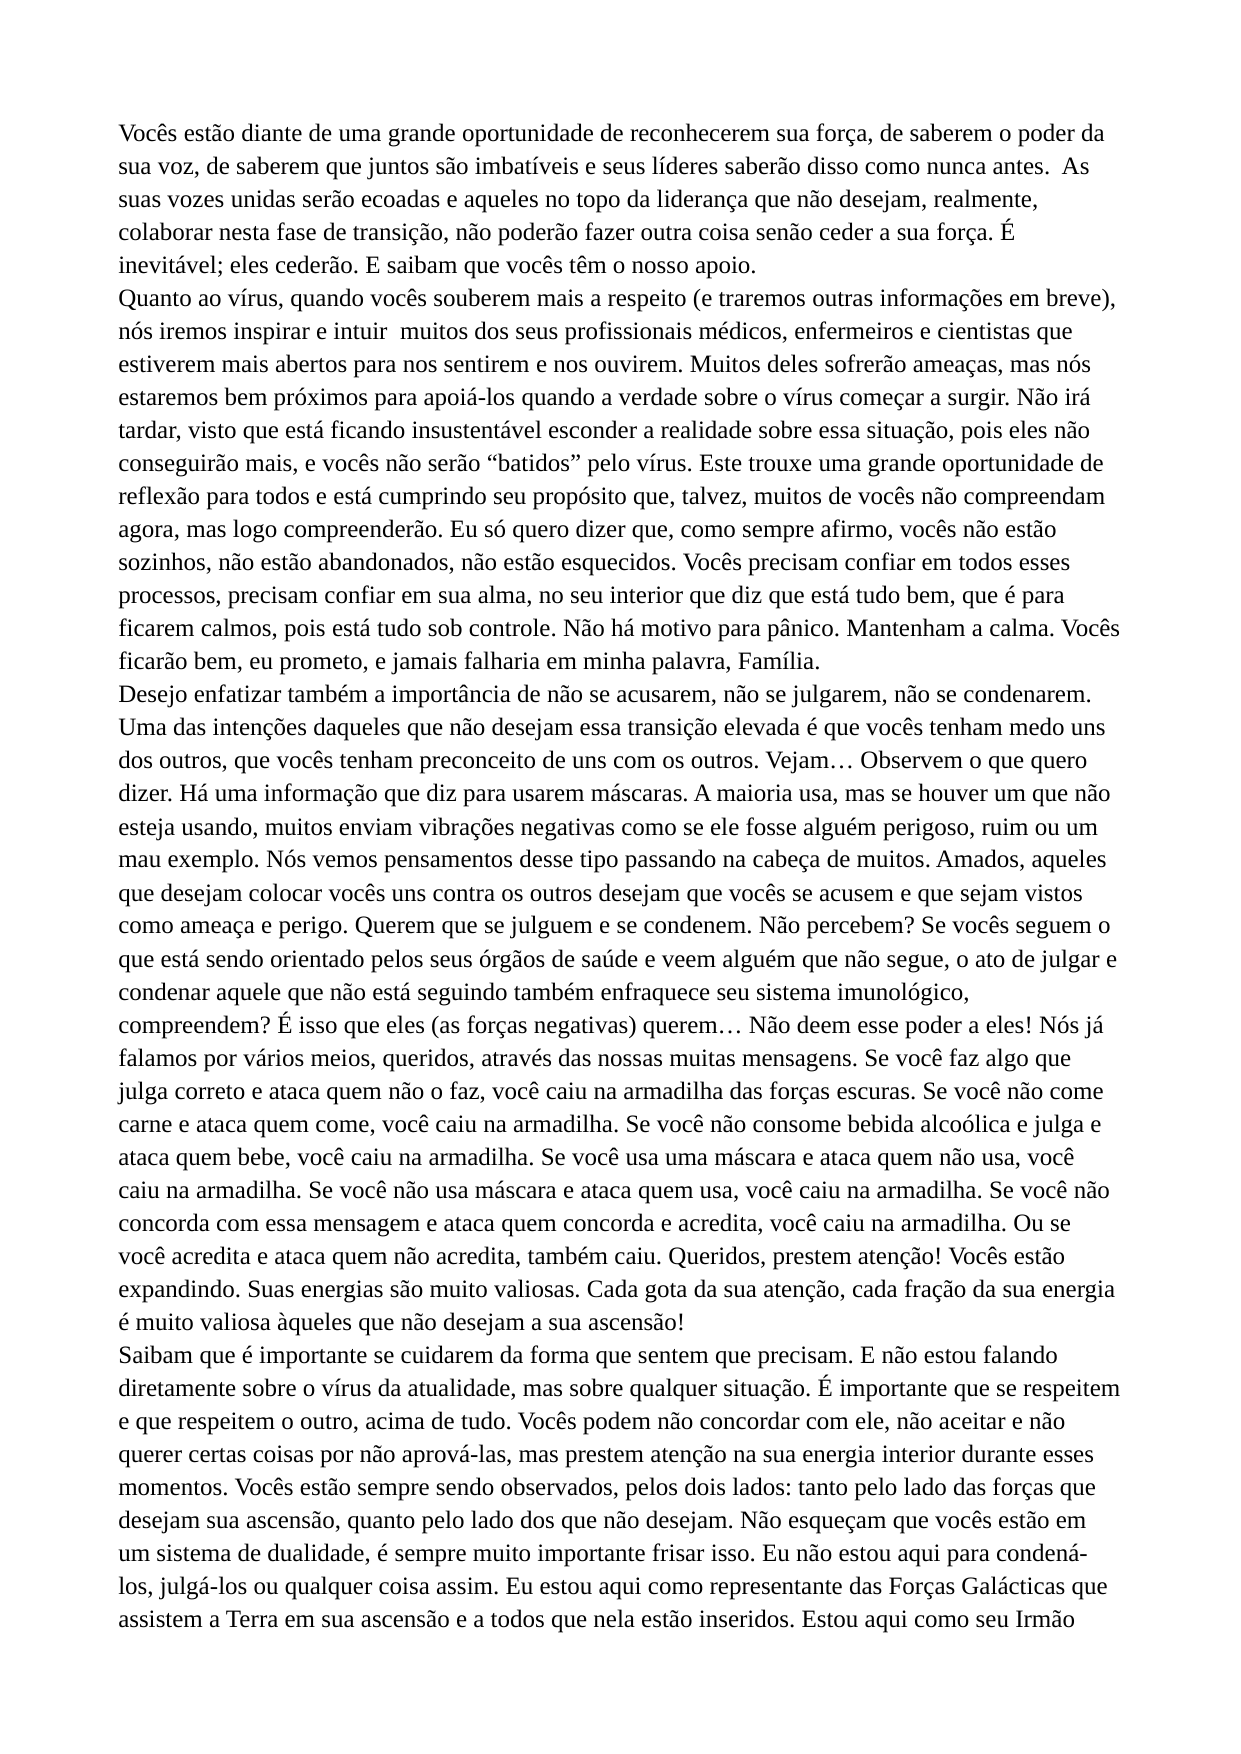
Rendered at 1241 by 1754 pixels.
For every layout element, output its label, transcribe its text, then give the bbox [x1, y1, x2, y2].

text Vocês estão diante de uma grande oportunidade de reconhecerem sua força, de saberem o poder da sua voz, de saberem que juntos são imbatíveis e seus líderes saberão disso como nunca antes. As suas vozes unidas serão ecoadas e aqueles no topo da liderança que não desejam, realmente, colaborar nesta fase de transição, não poderão fazer outra coisa senão ceder a sua força. É inevitável; eles cederão. E saibam que vocês têm o nosso apoio. [118, 118, 1122, 279]
text Desejo enfatizar também a importância de não se acusarem, não se julgarem, não se condenarem. Uma das intenções daqueles que não desejam essa transição elevada é que vocês tenham medo uns dos outros, que vocês tenham preconceito de uns com os outros. Vejam… Observem o que quero dizer. Há uma informação que diz para usarem máscaras. A maioria usa, mas se houver um que não esteja usando, muitos enviam vibrações negativas como se ele fosse alguém perigoso, ruim ou um mau exemplo. Nós vemos pensamentos desse tipo passando na cabeça de muitos. Amados, aqueles que desejam colocar vocês uns contra os outros desejam que vocês se acusem e que sejam vistos como ameaça e perigo. Querem que se julguem e se condenem. Não percebem? Se vocês seguem o que está sendo orientado pelos seus órgãos de saúde e veem alguém que não segue, o ato de julgar e condenar aquele que não está seguindo também enfraquece seu sistema imunológico, compreendem? É isso que eles (as forças negativas) querem… Não deem esse poder a eles! Nós já falamos por vários meios, queridos, através das nossas muitas mensagens. Se você faz algo que julga correto e ataca quem não o faz, você caiu na armadilha das forças escuras. Se você não come carne e ataca quem come, você caiu na armadilha. Se você não consome bebida alcoólica e julga e ataca quem bebe, você caiu na armadilha. Se você usa uma máscara e ataca quem não usa, você caiu na armadilha. Se você não usa máscara e ataca quem usa, você caiu na armadilha. Se você não concorda com essa mensagem e ataca quem concorda e acredita, você caiu na armadilha. Ou se você acredita e ataca quem não acredita, também caiu. Queridos, prestem atenção! Vocês estão expandindo. Suas energias são muito valiosas. Cada gota da sua atenção, cada fração da sua energia é muito valiosa àqueles que não desejam a sua ascensão! [118, 679, 1122, 1336]
text Quanto ao vírus, quando vocês souberem mais a respeito (e traremos outras informações em breve), nós iremos inspirar e intuir muitos dos seus profissionais médicos, enfermeiros e cientistas que estiverem mais abertos para nos sentirem e nos ouvirem. Muitos deles sofrerão ameaças, mas nós estaremos bem próximos para apoiá-los quando a verdade sobre o vírus começar a surgir. Não irá tardar, visto que está ficando insustentável esconder a realidade sobre essa situação, pois eles não conseguirão mais, e vocês não serão “batidos” pelo vírus. Este trouxe uma grande oportunidade de reflexão para todos e está cumprindo seu propósito que, talvez, muitos de vocês não compreendam agora, mas logo compreenderão. Eu só quero dizer que, como sempre afirmo, vocês não estão sozinhos, não estão abandonados, não estão esquecidos. Vocês precisam confiar em todos esses processos, precisam confiar em sua alma, no seu interior que diz que está tudo bem, que é para ficarem calmos, pois está tudo sob controle. Não há motivo para pânico. Mantenham a calma. Vocês ficarão bem, eu prometo, e jamais falharia em minha palavra, Família. [118, 283, 1122, 675]
text Saibam que é importante se cuidarem da forma que sentem que precisam. E não estou falando diretamente sobre o vírus da atualidade, mas sobre qualquer situação. É importante que se respeitem e que respeitem o outro, acima de tudo. Vocês podem não concordar com ele, não aceitar e não querer certas coisas por não aprová-las, mas prestem atenção na sua energia interior durante esses momentos. Vocês estão sempre sendo observados, pelos dois lados: tanto pelo lado das forças que desejam sua ascensão, quanto pelo lado dos que não desejam. Não esqueçam que vocês estão em um sistema de dualidade, é sempre muito importante frisar isso. Eu não estou aqui para condená-los, julgá-los ou qualquer coisa assim. Eu estou aqui como representante das Forças Galácticas que assistem a Terra em sua ascensão e a todos que nela estão inseridos. Estou aqui como seu Irmão [118, 1340, 1122, 1633]
